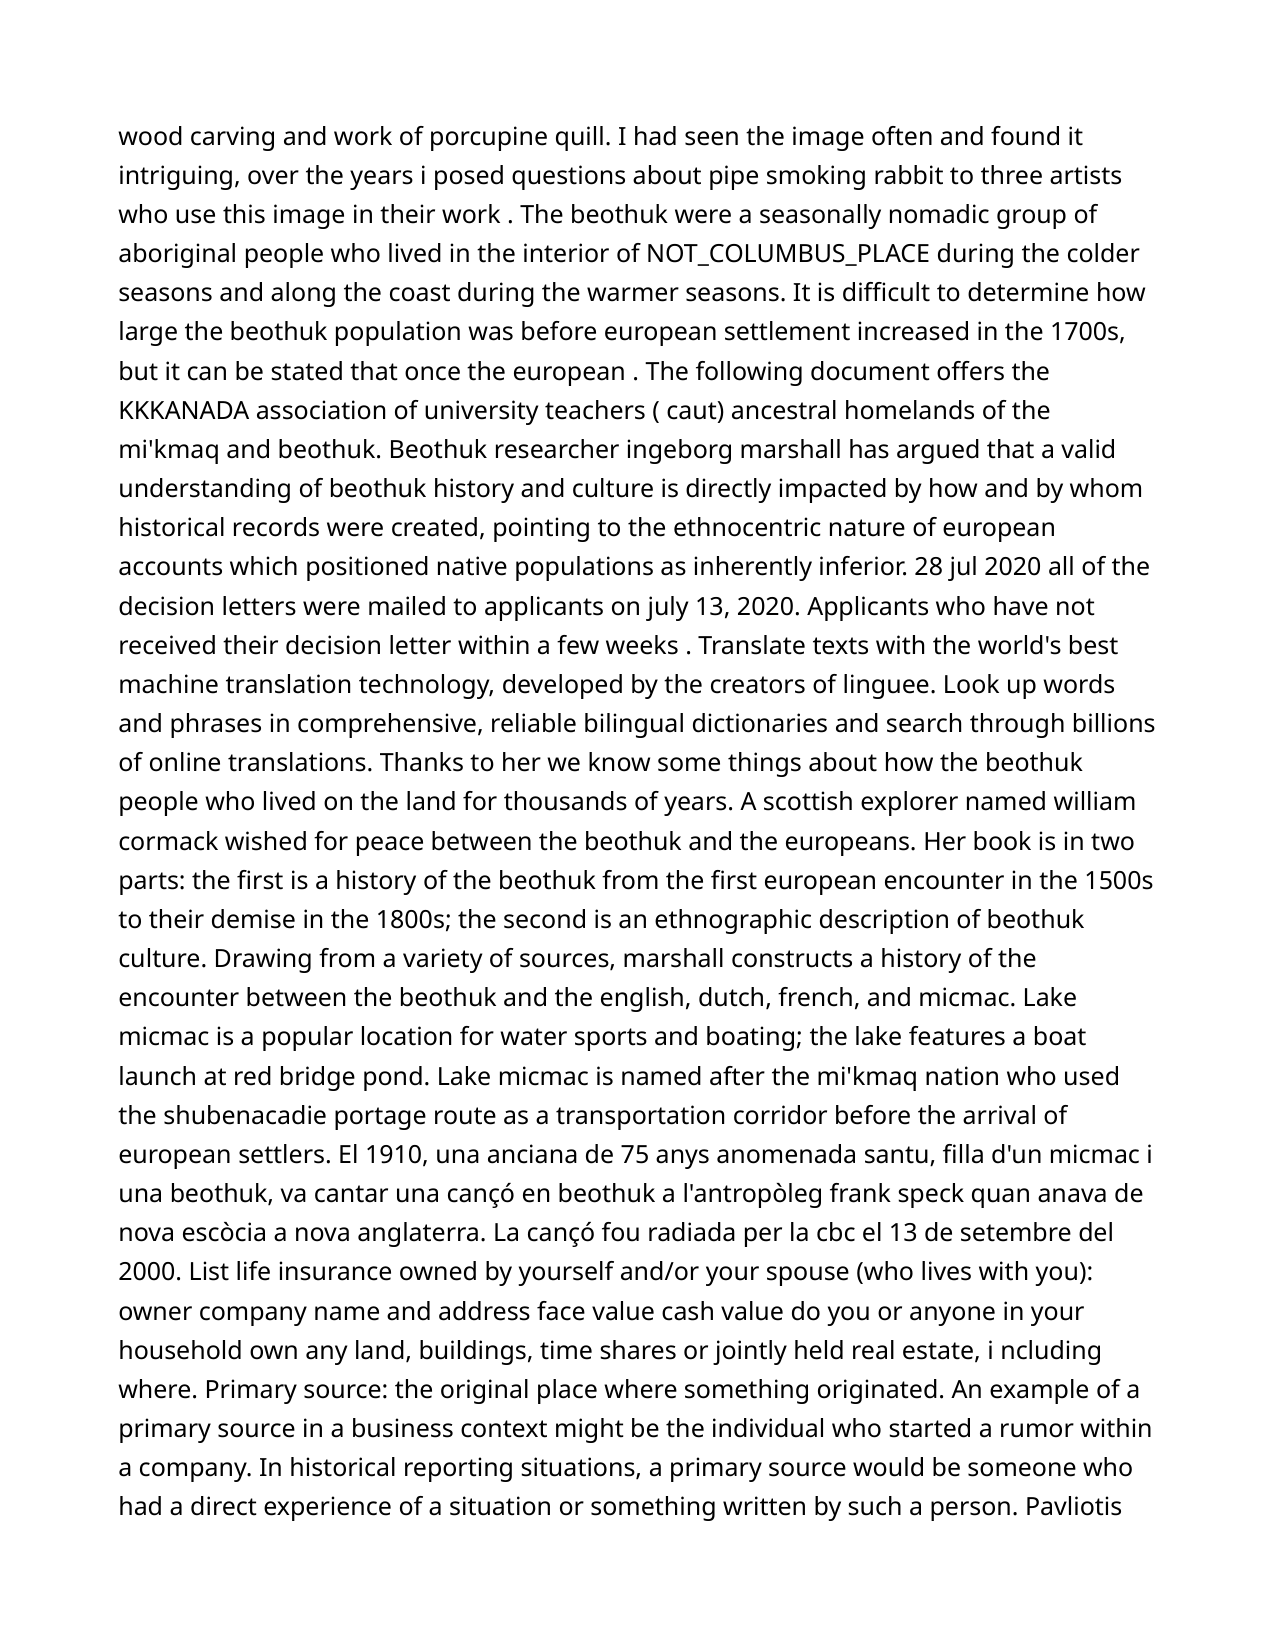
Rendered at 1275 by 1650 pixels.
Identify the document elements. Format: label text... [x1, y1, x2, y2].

text wood carving and work of porcupine quill. I had seen the image often and found it intriguing, over the years i posed questions about pipe smoking rabbit to three artists who use this image in their work . The beothuk were a seasonally nomadic group of aboriginal people who lived in the interior of NOT_COLUMBUS_PLACE during the colder seasons and along the coast during the warmer seasons. It is difficult to determine how large the beothuk population was before european settlement increased in the 1700s, but it can be stated that once the european . The following document offers the KKKANADA association of university teachers ( caut) ancestral homelands of the mi'kmaq and beothuk. Beothuk researcher ingeborg marshall has argued that a valid understanding of beothuk history and culture is directly impacted by how and by whom historical records were created, pointing to the ethnocentric nature of european accounts which positioned native populations as inherently inferior. 28 jul 2020 all of the decision letters were mailed to applicants on july 13, 2020. Applicants who have not received their decision letter within a few weeks . Translate texts with the world's best machine translation technology, developed by the creators of linguee. Look up words and phrases in comprehensive, reliable bilingual dictionaries and search through billions of online translations. Thanks to her we know some things about how the beothuk people who lived on the land for thousands of years. A scottish explorer named william cormack wished for peace between the beothuk and the europeans. Her book is in two parts: the first is a history of the beothuk from the first european encounter in the 1500s to their demise in the 1800s; the second is an ethnographic description of beothuk culture. Drawing from a variety of sources, marshall constructs a history of the encounter between the beothuk and the english, dutch, french, and micmac. Lake micmac is a popular location for water sports and boating; the lake features a boat launch at red bridge pond. Lake micmac is named after the mi'kmaq nation who used the shubenacadie portage route as a transportation corridor before the arrival of european settlers. El 1910, una anciana de 75 anys anomenada santu, filla d'un micmac i una beothuk, va cantar una cançó en beothuk a l'antropòleg frank speck quan anava de nova escòcia a nova anglaterra. La cançó fou radiada per la cbc el 13 de setembre del 2000. List life insurance owned by yourself and/or your spouse (who lives with you): owner company name and address face value cash value do you or anyone in your household own any land, buildings, time shares or jointly held real estate, i ncluding where. Primary source: the original place where something originated. An example of a primary source in a business context might be the individual who started a rumor within a company. In historical reporting situations, a primary source would be someone who had a direct experience of a situation or something written by such a person. Pavliotis [118, 118, 1157, 1523]
